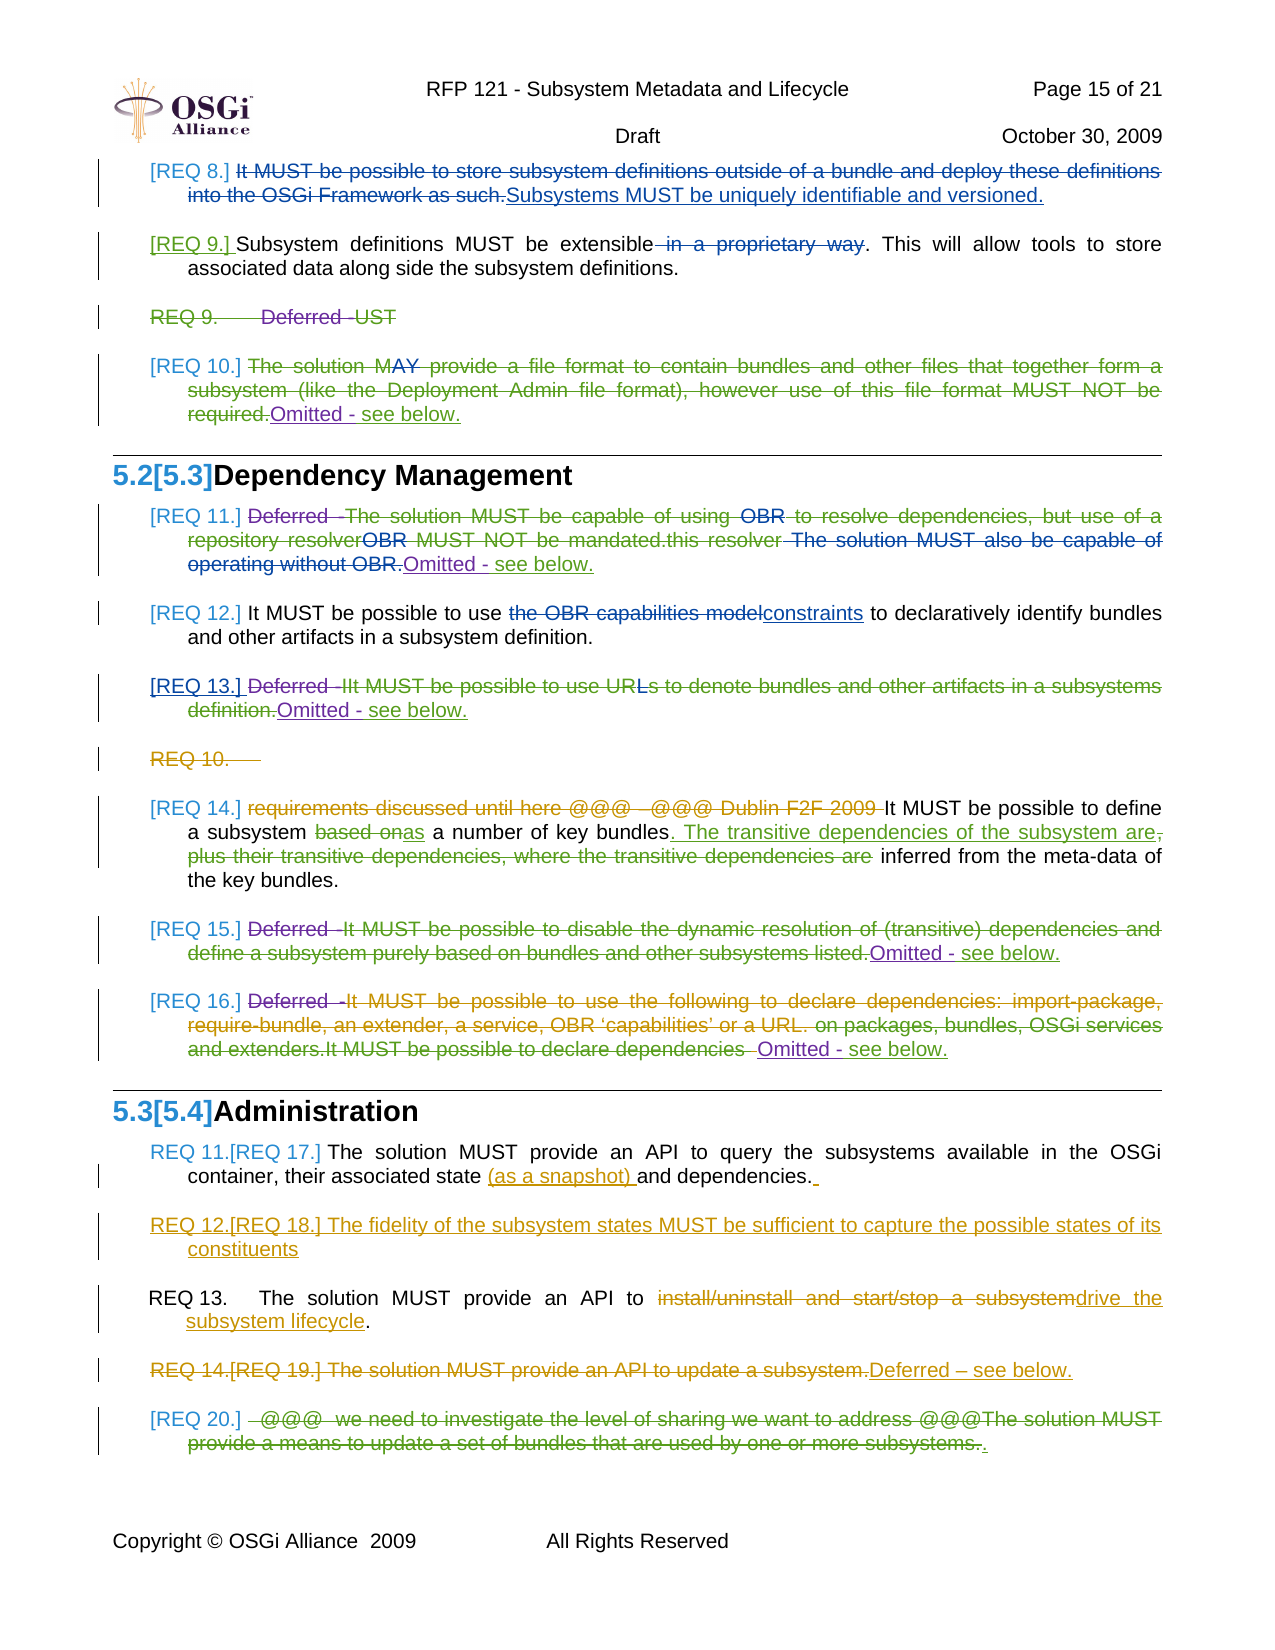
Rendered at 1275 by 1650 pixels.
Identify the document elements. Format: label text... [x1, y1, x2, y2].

list The fidelity of the subsystem states MUST be sufficient to capture the possible states of its constituents [150, 1234, 1162, 1260]
list Omitted - see below. [150, 989, 1162, 1061]
list It MUST be possible to define a subsystem as a number of key bundles. The transitive dependencies of the subsystem are inferred from the meta-data of the key bundles. [150, 747, 1162, 771]
list Subsystem definitions MUST be extensible. This will allow tools to store associated data along side the subsystem definitions. [150, 232, 1162, 280]
list Deferred – see below.. [150, 1358, 1162, 1382]
list The solution MUST provide an API to query the subsystems available in the OSGi container, their associated state (as a snapshot) and dependencies. [150, 1139, 1162, 1187]
list Omitted - see below. [150, 305, 1162, 329]
subtitle Dependency Management [112, 456, 1162, 491]
list Omitted - see below. [150, 674, 1162, 722]
list Omitted - see below. [150, 504, 1162, 576]
picture [114, 78, 254, 143]
list Omitted - see below. [150, 916, 1162, 964]
list It MUST be possible to use constraints to declaratively identify bundles and other artifacts in a subsystem definition. [150, 601, 1162, 649]
list The fidelity of the subsystem states MUST be sufficient to capture the possible states of its constituents [150, 1212, 1162, 1233]
list The solution MUST provide an API to drive the subsystem lifecycle. [148, 1285, 1162, 1333]
subtitle Administration [112, 1091, 1162, 1127]
